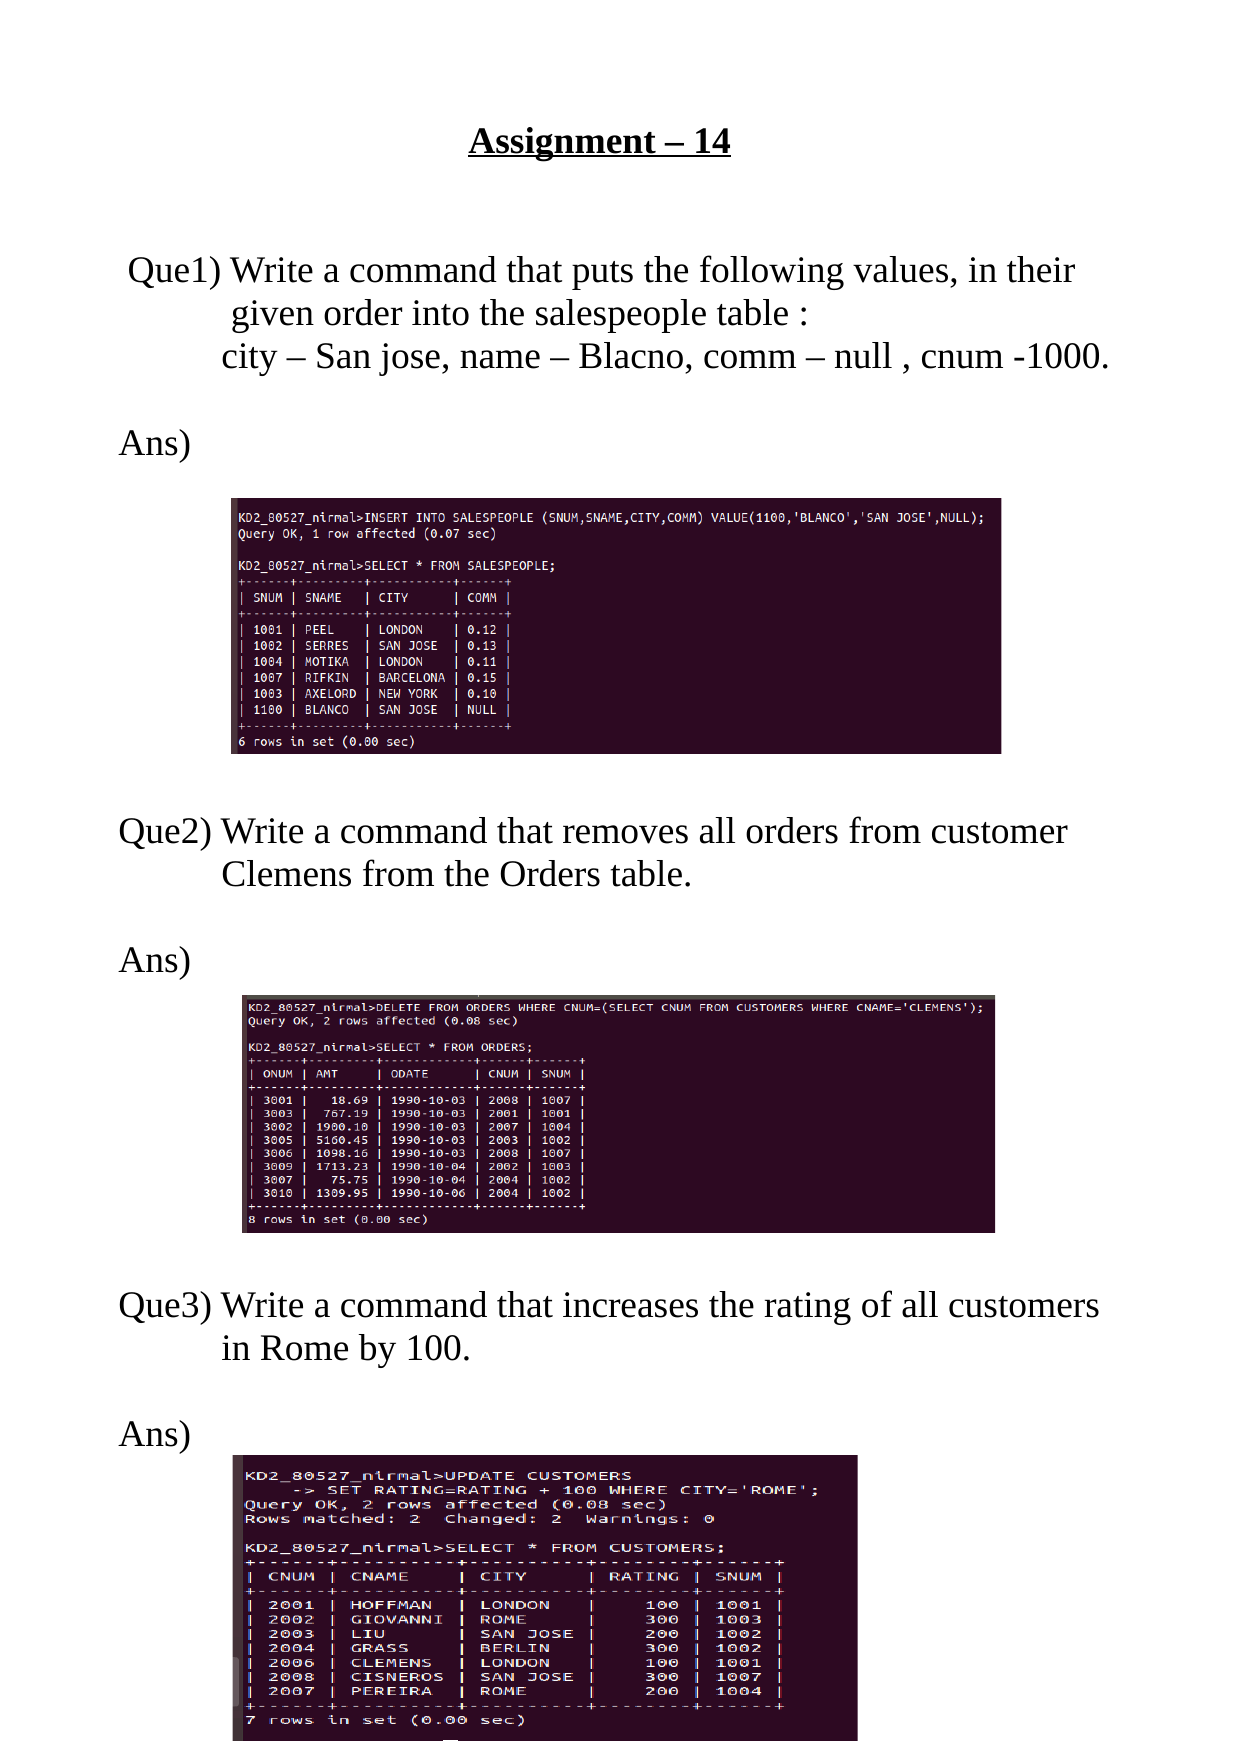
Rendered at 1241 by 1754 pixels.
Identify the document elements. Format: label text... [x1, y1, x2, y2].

text Que2) Write a command that removes all orders from customer [118, 808, 1122, 851]
text Que3) Write a command that increases the rating of all customers [118, 1282, 1122, 1326]
text Ans) [118, 937, 1122, 981]
text in Rome by 100. [118, 1326, 1122, 1369]
text Ans) [118, 420, 1122, 463]
text Assignment – 14 [118, 118, 1122, 161]
picture [232, 1455, 330, 1741]
picture [242, 995, 996, 1233]
text Ans) [118, 1412, 1122, 1455]
text Que1) Write a command that puts the following values, in their [118, 247, 1122, 291]
picture [231, 498, 1002, 754]
text city – San jose, name – Blacno, comm – null , cnum -1000. [118, 334, 1122, 377]
text Clemens from the Orders table. [118, 851, 1122, 894]
text given order into the salespeople table : [118, 291, 1122, 334]
